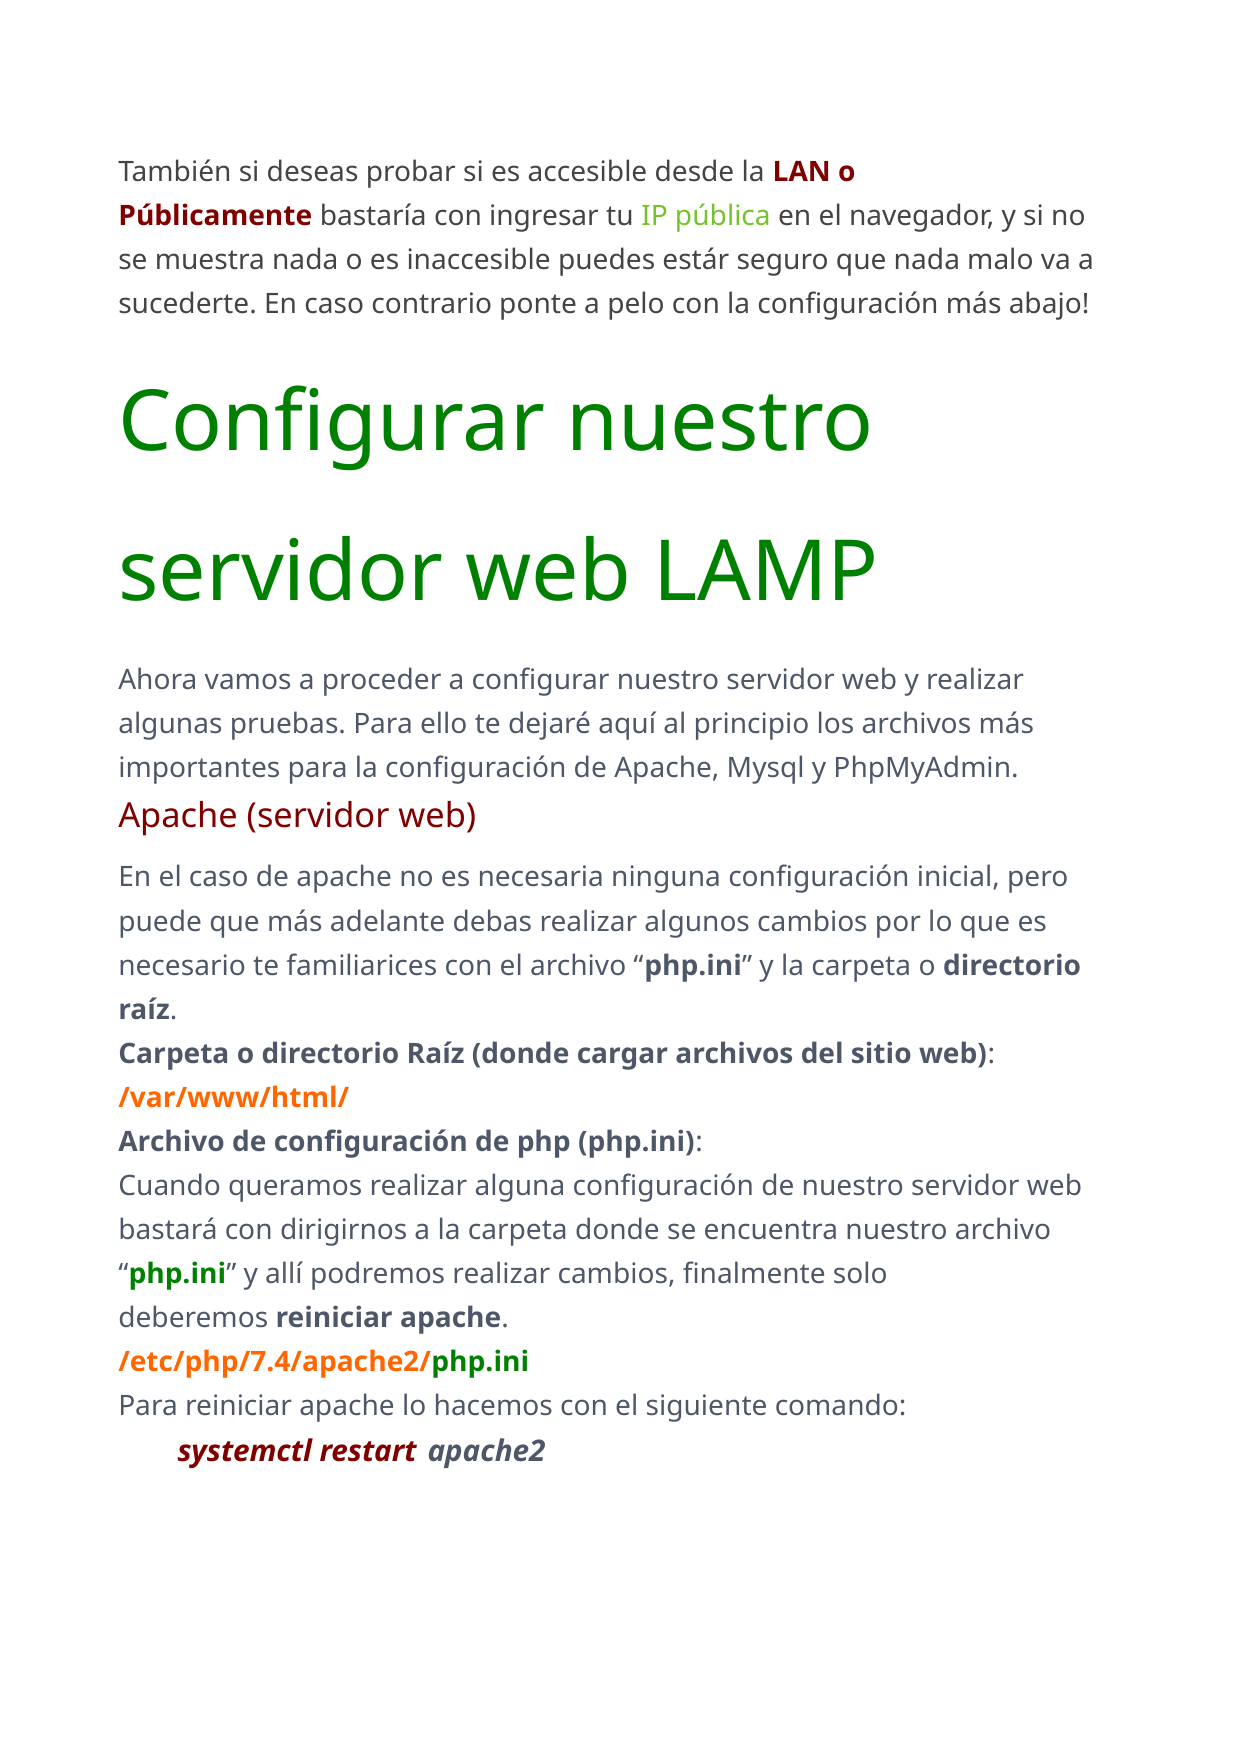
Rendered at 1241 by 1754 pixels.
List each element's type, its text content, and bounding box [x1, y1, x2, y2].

text Ahora vamos a proceder a configurar nuestro servidor web y realizar algunas pruebas. Para ello te dejaré aquí al principio los archivos más importantes para la configuración de Apache, Mysql y PhpMyAdmin. [118, 659, 1122, 785]
subtitle Apache (servidor web) [118, 791, 1122, 838]
text Para reiniciar apache lo hacemos con el siguiente comando: [118, 1386, 1122, 1424]
text systemctl restart apache2 [177, 1429, 1063, 1470]
text Carpeta o directorio Raíz (donde cargar archivos del sitio web): [118, 1033, 1122, 1071]
text /var/www/html/ [118, 1077, 1122, 1115]
text También si deseas probar si es accesible desde la LAN o Públicamente bastaría con ingresar tu IP pública en el navegador, y si no se muestra nada o es inaccesible puedes estár seguro que nada malo va a sucederte. En caso contrario ponte a pelo con la configuración más abajo! [118, 151, 1122, 322]
subtitle Configurar nuestro servidor web LAMP [118, 360, 1122, 624]
text /etc/php/7.4/apache2/php.ini [118, 1341, 1122, 1380]
text En el caso de apache no es necesaria ninguna configuración inicial, pero puede que más adelante debas realizar algunos cambios por lo que es necesario te familiarices con el archivo “php.ini” y la carpeta o directorio raíz. [118, 857, 1122, 1027]
text Archivo de configuración de php (php.ini): [118, 1121, 1122, 1159]
text Cuando queramos realizar alguna configuración de nuestro servidor web bastará con dirigirnos a la carpeta donde se encuentra nuestro archivo “php.ini” y allí podremos realizar cambios, finalmente solo deberemos reiniciar apache. [118, 1165, 1122, 1336]
